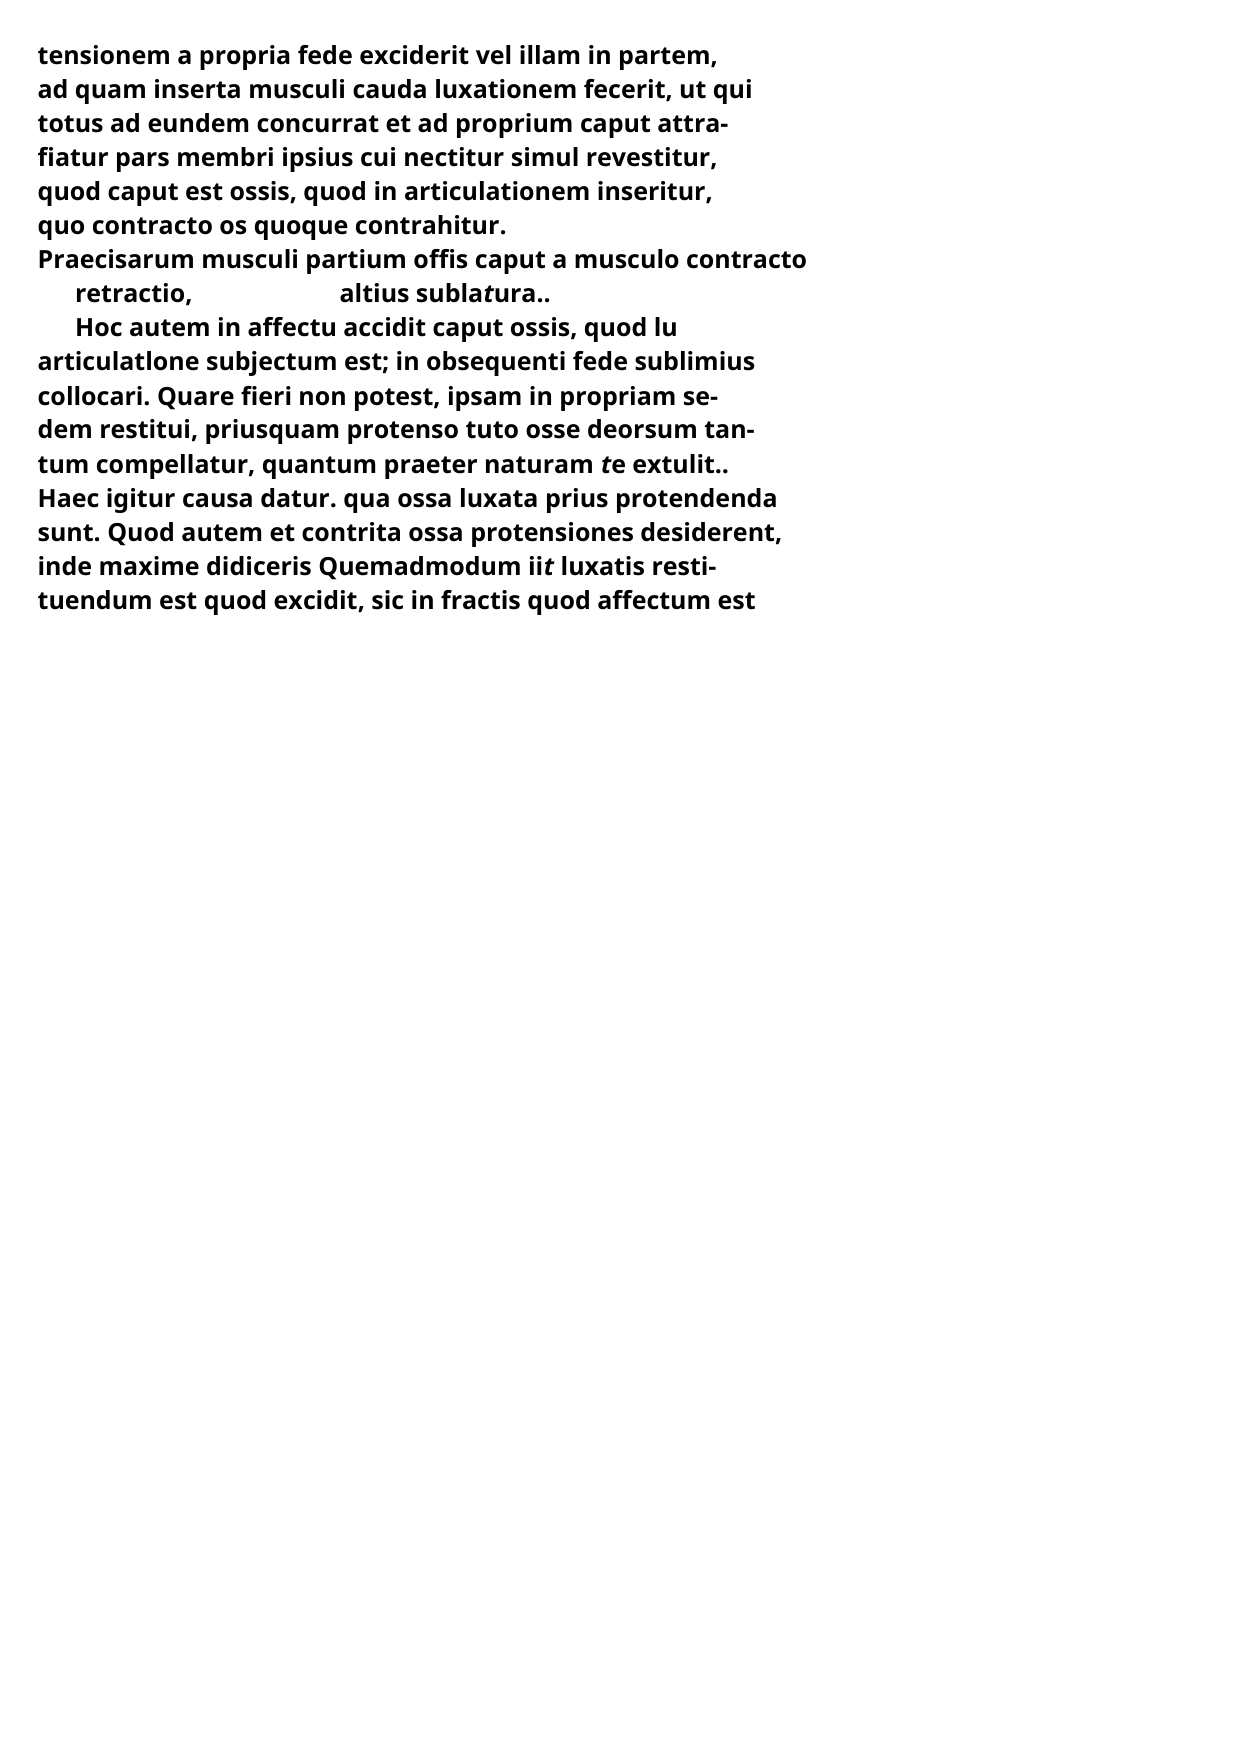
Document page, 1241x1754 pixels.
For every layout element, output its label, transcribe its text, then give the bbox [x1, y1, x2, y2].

text tensionem a propria fede exciderit vel illam in partem, ad quam inserta musculi cauda luxationem fecerit, ut qui totus ad eundem concurrat et ad proprium caput attra- fiatur pars membri ipsius cui nectitur simul revestitur, quod caput est ossis, quod in articulationem inseritur, quo contracto os quoque contrahitur. [37, 37, 1203, 242]
text Praecisarum musculi partium offis caput a musculo contracto retractio, altius sublatura.. [37, 242, 1203, 310]
text Hoc autem in affectu accidit caput ossis, quod lu articulatlone subjectum est; in obsequenti fede sublimius collocari. Quare fieri non potest, ipsam in propriam se- dem restitui, priusquam protenso tuto osse deorsum tan- tum compellatur, quantum praeter naturam te extulit.. Haec igitur causa datur. qua ossa luxata prius protendenda sunt. Quod autem et contrita ossa protensiones desiderent, inde maxime didiceris Quemadmodum iit luxatis resti- tuendum est quod excidit, sic in fractis quod affectum est [37, 310, 1203, 617]
